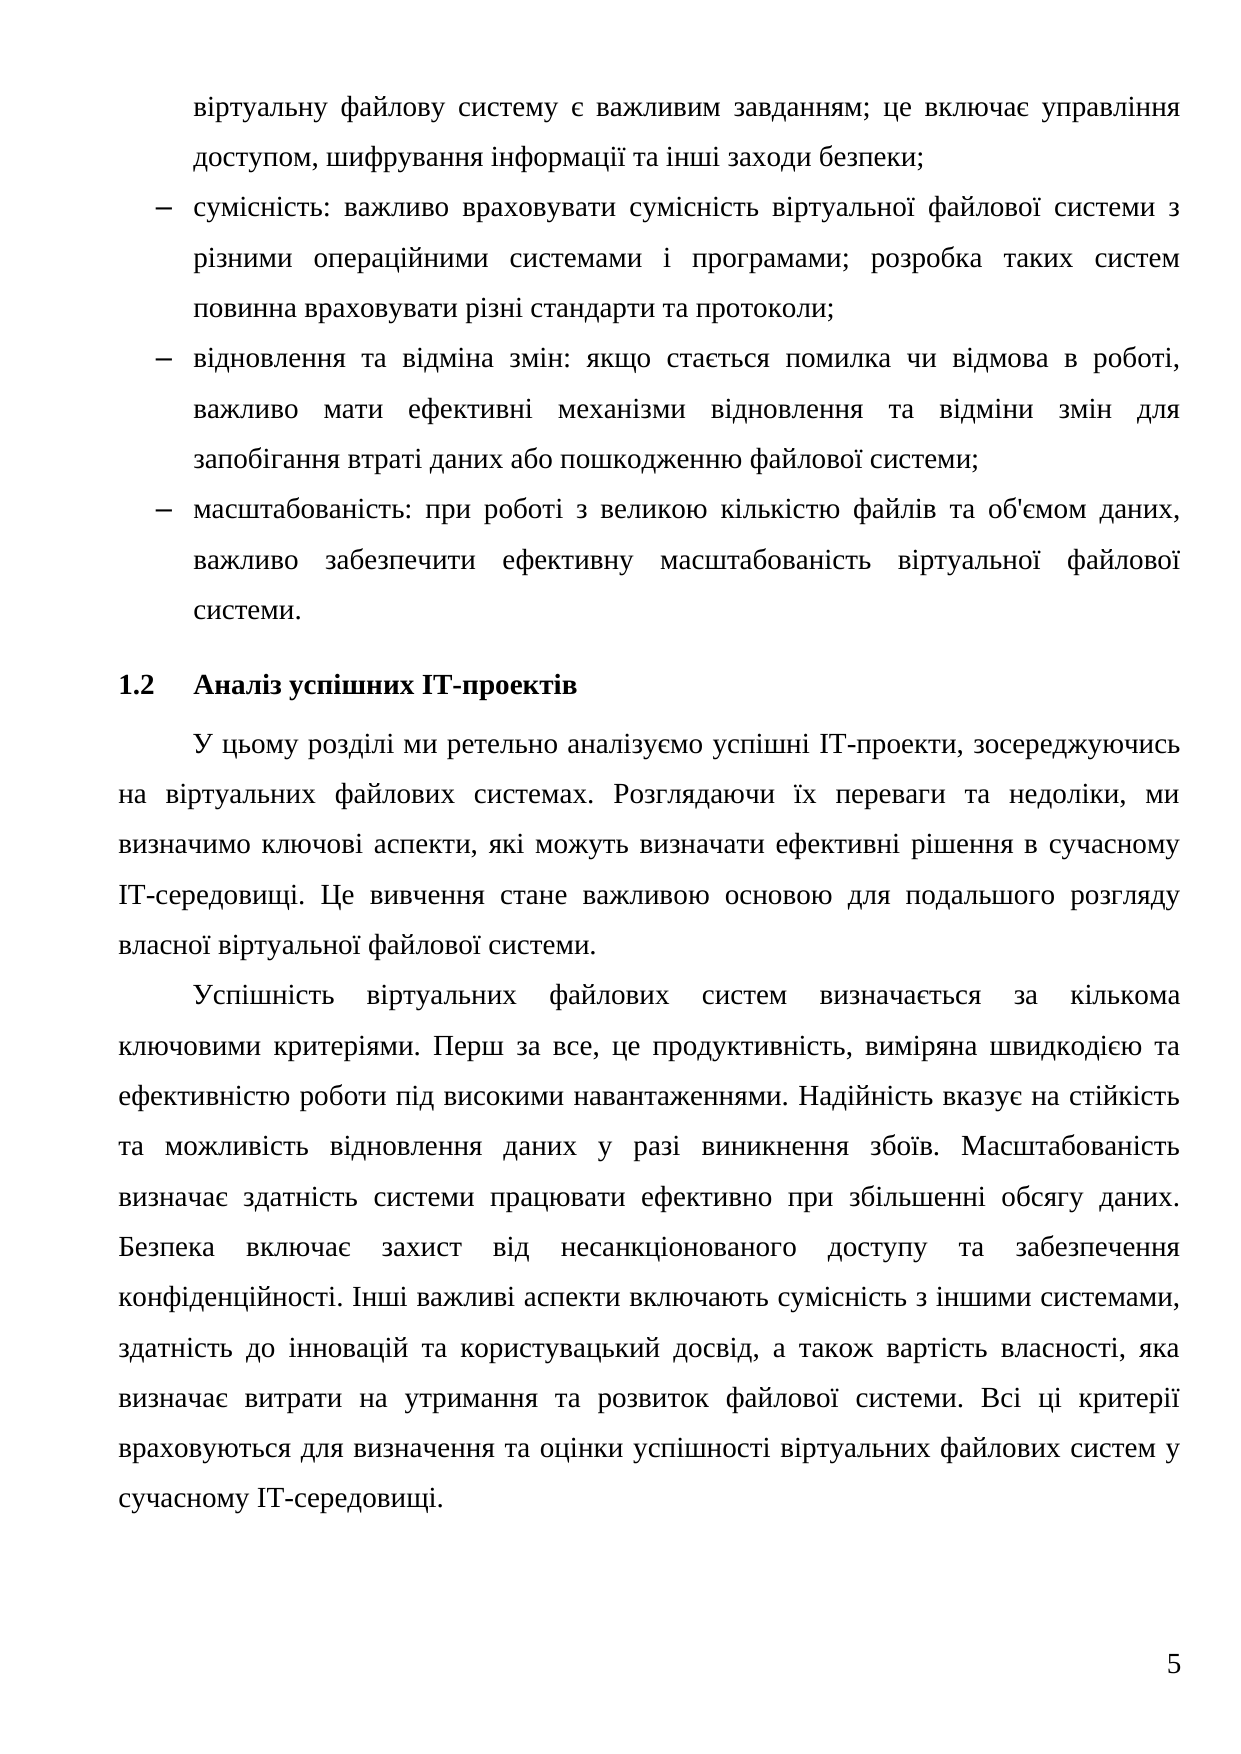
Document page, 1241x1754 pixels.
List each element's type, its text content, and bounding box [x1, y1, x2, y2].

text Успішність віртуальних файлових систем визначається за кількома ключовими критеріями. Перш за все, це продуктивність, виміряна швидкодією та ефективністю роботи під високими навантаженнями. Надійність вказує на стійкість та можливість відновлення даних у разі виникнення збоїв. Масштабованість визначає здатність системи працювати ефективно при збільшенні обсягу даних. Безпека включає захист від несанкціонованого доступу та забезпечення конфіденційності. Інші важливі аспекти включають сумісність з іншими системами, здатність до інновацій та користувацький досвід, а також вартість власності, яка визначає витрати на утримання та розвиток файлової системи. Всі ці критерії враховуються для визначення та оцінки успішності віртуальних файлових систем у сучасному ІТ-середовищі. [118, 977, 1181, 1514]
subtitle Аналіз успішних IT-проектів [118, 667, 1181, 701]
list сумісність: важливо враховувати сумісність віртуальної файлової системи з різними операційними системами і програмами; розробка таких систем повинна враховувати різні стандарти та протоколи; [156, 189, 1181, 323]
list масштабованість: при роботі з великою кількістю файлів та об'ємом даних, важливо забезпечити ефективну масштабованість віртуальної файлової системи. [156, 491, 1181, 626]
text У цьому розділі ми ретельно аналізуємо успішні IT-проекти, зосереджуючись на віртуальних файлових системах. Розглядаючи їх переваги та недоліки, ми визначимо ключові аспекти, які можуть визначати ефективні рішення в сучасному ІТ-середовищі. Це вивчення стане важливою основою для подальшого розгляду власної віртуальної файлової системи. [118, 726, 1181, 961]
list відновлення та відміна змін: якщо стається помилка чи відмова в роботі, важливо мати ефективні механізми відновлення та відміни змін для запобігання втраті даних або пошкодженню файлової системи; [156, 340, 1181, 474]
list віртуальну файлову систему є важливим завданням; це включає управління доступом, шифрування інформації та інші заходи безпеки; [156, 89, 1181, 172]
